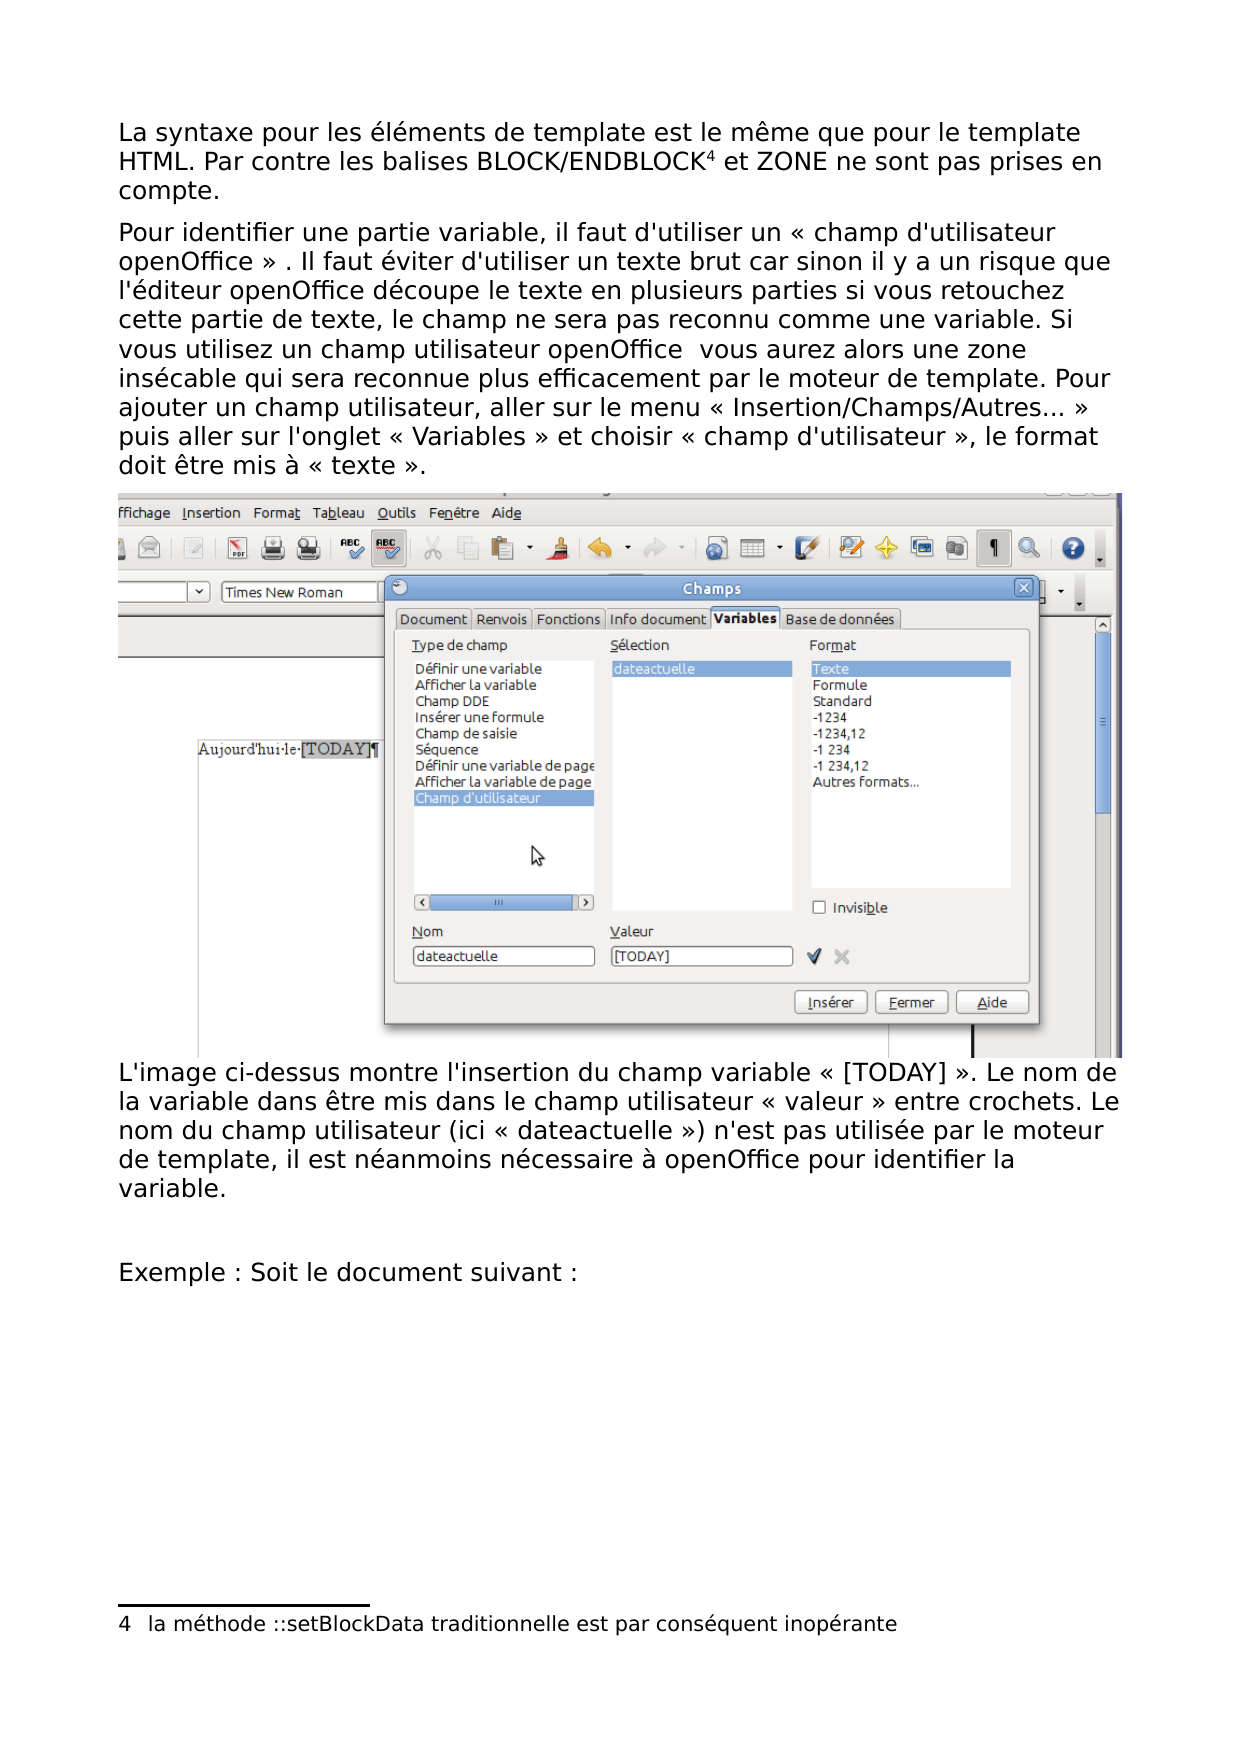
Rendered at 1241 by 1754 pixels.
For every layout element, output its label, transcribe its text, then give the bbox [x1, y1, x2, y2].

text Exemple : Soit le document suivant : [118, 1258, 1122, 1287]
text La syntaxe pour les éléments de template est le même que pour le template HTML. Par contre les balises BLOCK/ENDBLOCK et ZONE ne sont pas prises en compte. [118, 118, 1122, 206]
text L'image ci-dessus montre l'insertion du champ variable « [TODAY] ». Le nom de la variable dans être mis dans le champ utilisateur « valeur » entre crochets. Le nom du champ utilisateur (ici « dateactuelle ») n'est pas utilisée par le moteur de template, il est néanmoins nécessaire à openOffice pour identifier la variable. [118, 1058, 1122, 1204]
text Pour identifier une partie variable, il faut d'utiliser un « champ d'utilisateur openOffice » . Il faut éviter d'utiliser un texte brut car sinon il y a un risque que l'éditeur openOffice découpe le texte en plusieurs parties si vous retouchez cette partie de texte, le champ ne sera pas reconnu comme une variable. Si vous utilisez un champ utilisateur openOffice vous aurez alors une zone insécable qui sera reconnue plus efficacement par le moteur de template. Pour ajouter un champ utilisateur, aller sur le menu « Insertion/Champs/Autres... » puis aller sur l'onglet « Variables » et choisir « champ d'utilisateur », le format doit être mis à « texte ». [118, 218, 1122, 481]
picture [118, 493, 1123, 1058]
text la méthode ::setBlockData traditionnelle est par conséquent inopérante [118, 1612, 1122, 1636]
